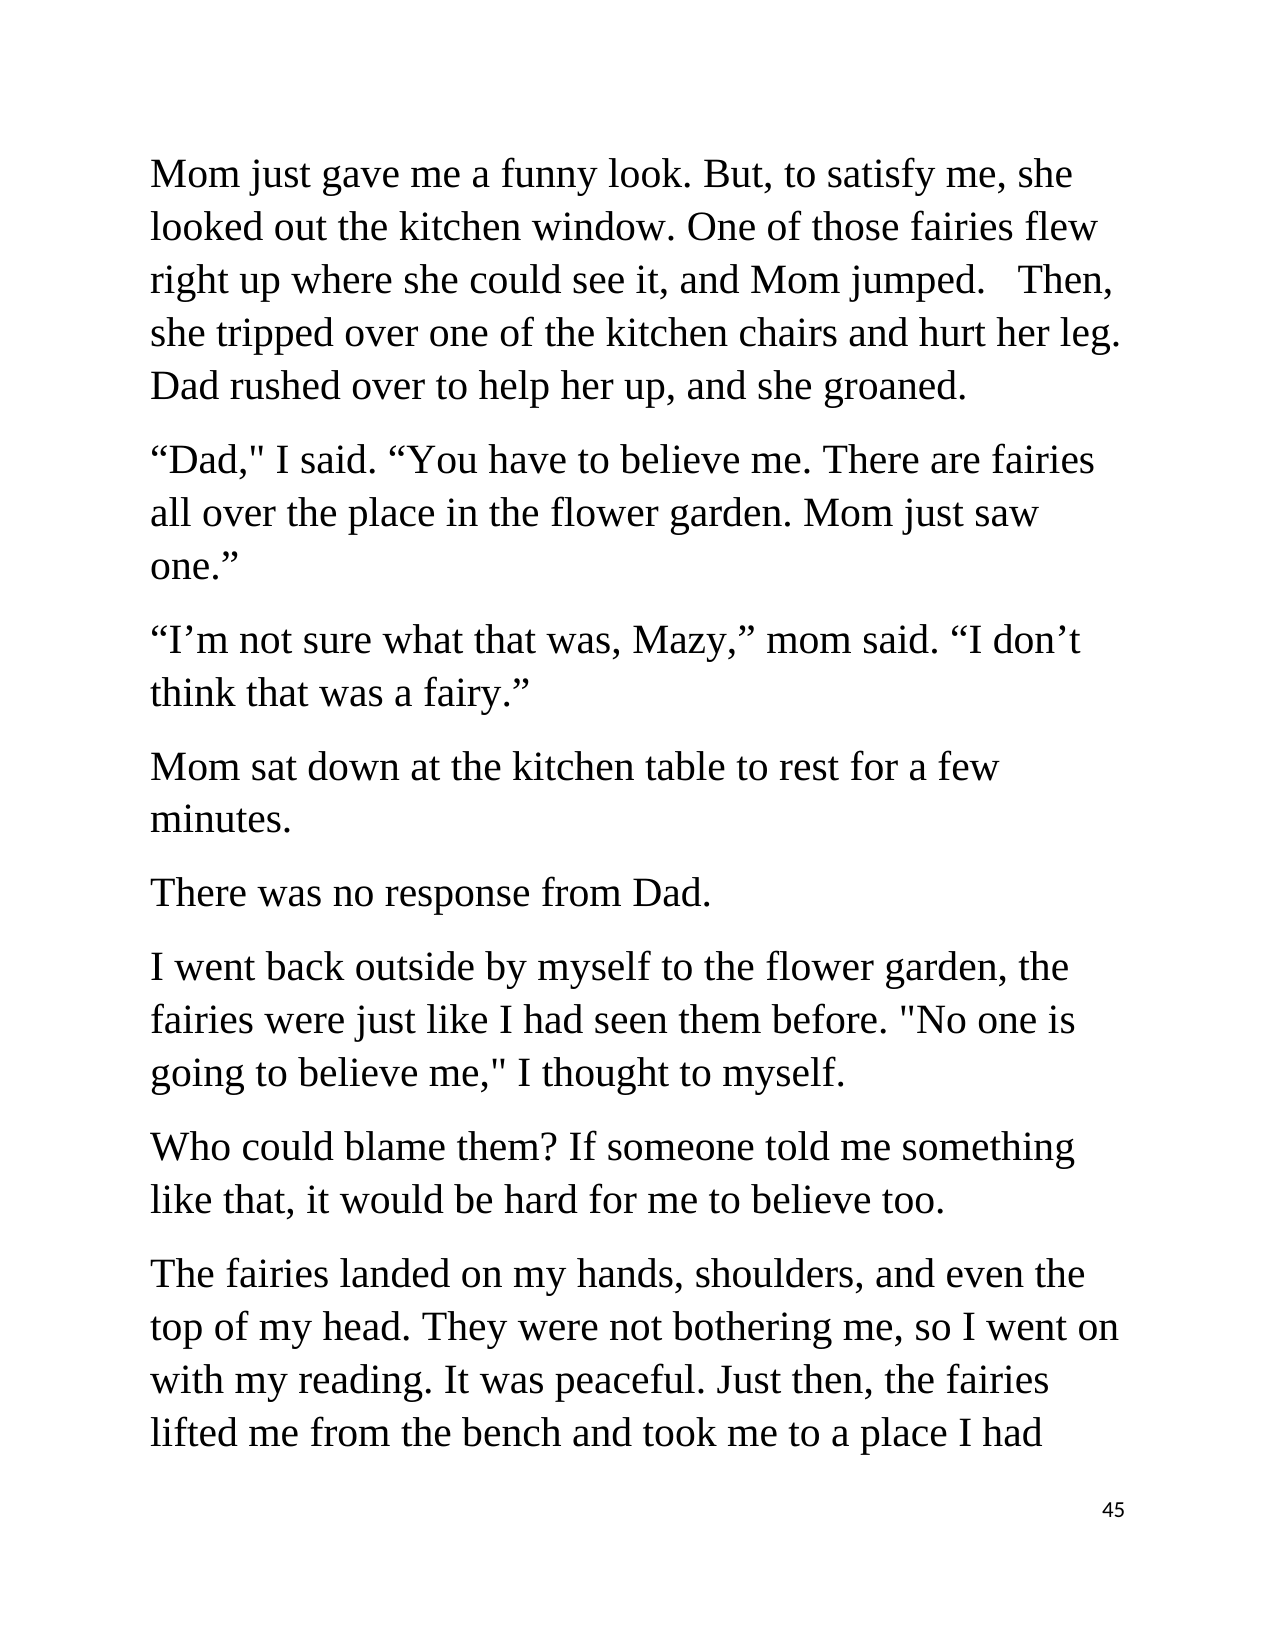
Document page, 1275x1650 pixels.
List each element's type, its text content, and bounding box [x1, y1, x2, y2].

text There was no response from Dad. [150, 869, 1125, 916]
text Who could blame them? If someone told me something like that, it would be hard for me to believe too. [150, 1123, 1125, 1222]
text The fairies landed on my hands, shoulders, and even the top of my head. They were not bothering me, so I went on with my reading. It was peaceful. Just then, the fairies lifted me from the bench and took me to a place I had [150, 1250, 1125, 1455]
text “Dad," I said. “You have to believe me. There are fairies all over the place in the flower garden. Mom just saw one.” [150, 436, 1125, 588]
text Mom sat down at the kitchen table to rest for a few minutes. [150, 743, 1125, 842]
text “I’m not sure what that was, Mazy,” mom said. “I don’t think that was a fairy.” [150, 616, 1125, 715]
text I went back outside by myself to the flower garden, the fairies were just like I had seen them before. "No one is going to believe me," I thought to myself. [150, 943, 1125, 1096]
text Mom just gave me a funny look. But, to satisfy me, she looked out the kitchen window. One of those fairies flew right up where she could see it, and Mom jumped. Then, she tripped over one of the kitchen chairs and hurt her leg. Dad rushed over to help her up, and she groaned. [150, 150, 1125, 408]
